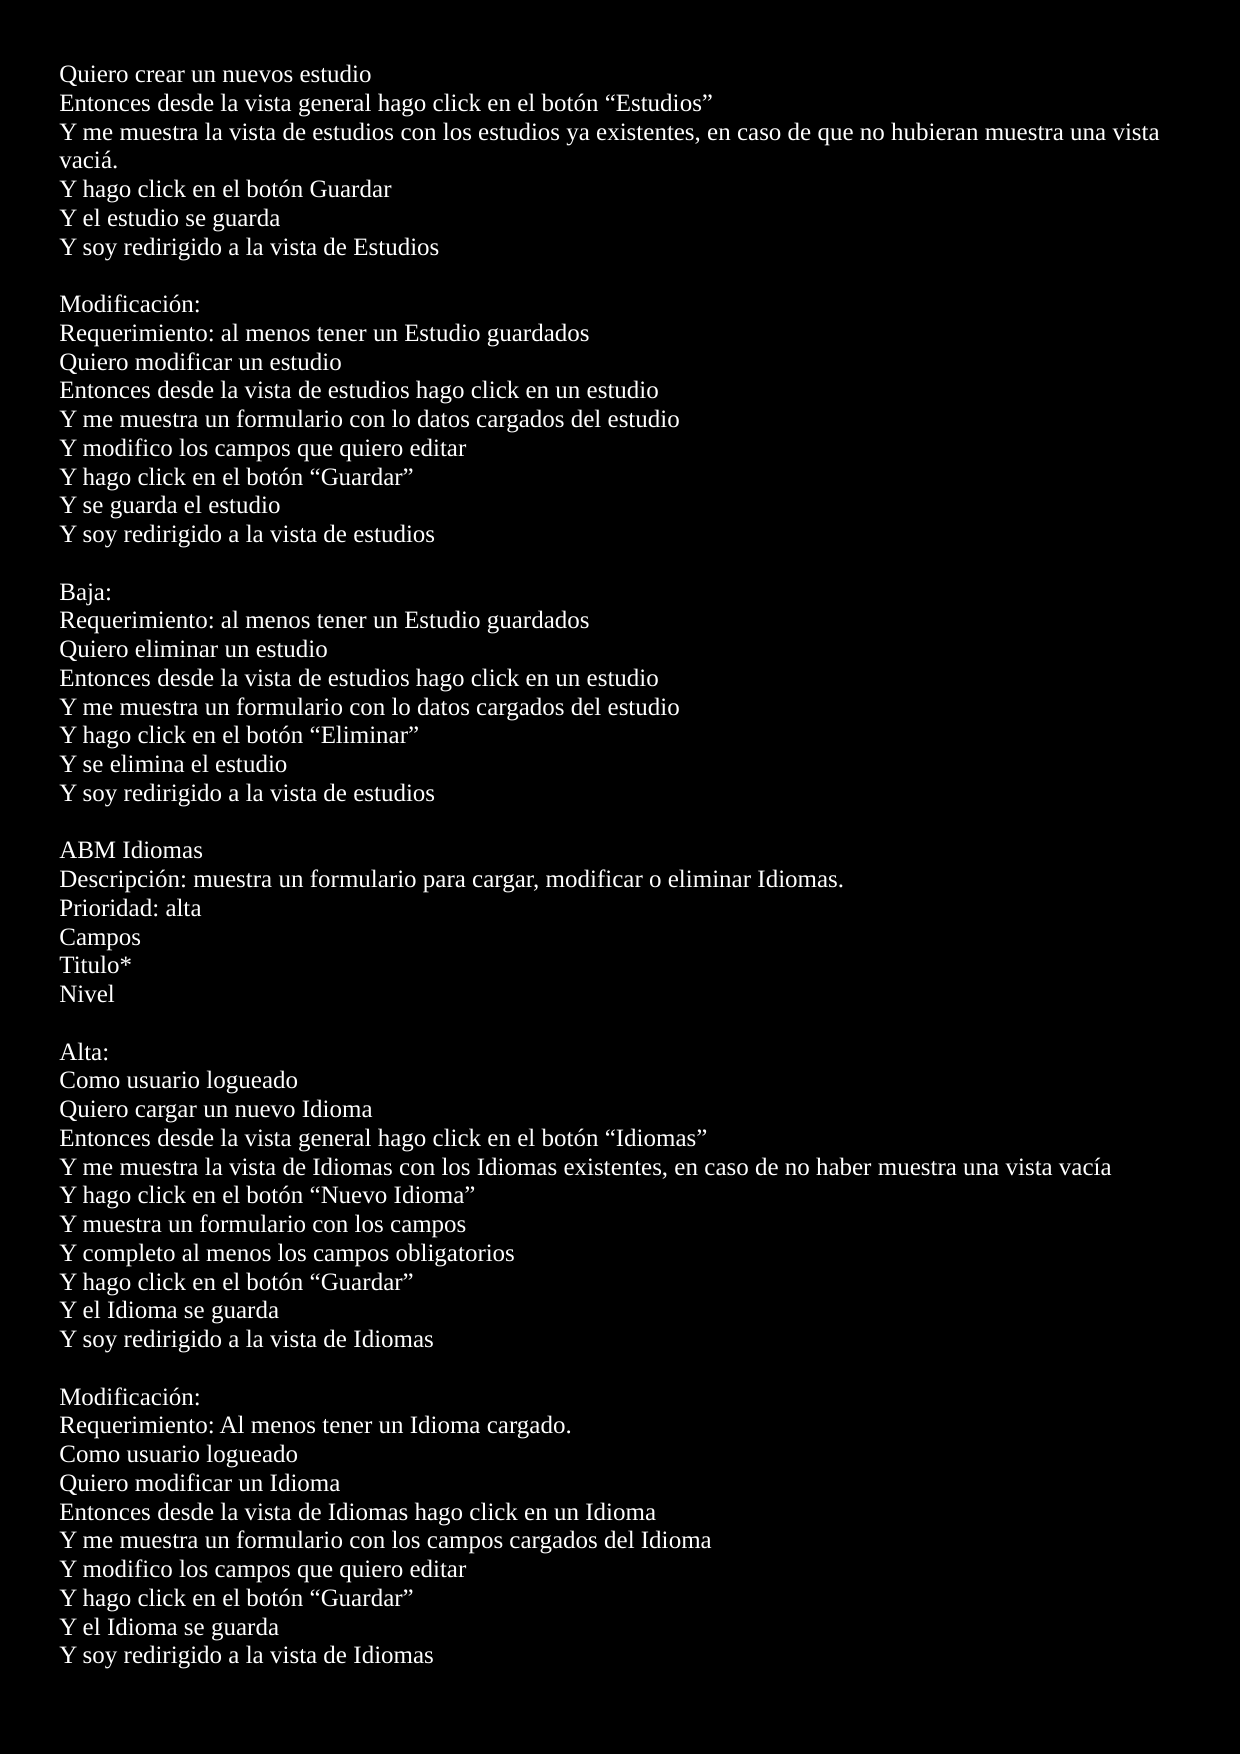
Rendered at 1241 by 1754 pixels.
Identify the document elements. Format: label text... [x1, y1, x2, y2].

text Y soy redirigido a la vista de Idiomas [59, 1324, 1181, 1353]
text Y el Idioma se guarda [59, 1295, 1181, 1324]
text Requerimiento: Al menos tener un Idioma cargado. [59, 1410, 1181, 1439]
text Quiero crear un nuevos estudio [59, 59, 1181, 88]
text Y muestra un formulario con los campos [59, 1209, 1181, 1238]
text Quiero modificar un estudio [59, 347, 1181, 375]
text Entonces desde la vista de Idiomas hago click en un Idioma [59, 1497, 1181, 1525]
text Baja: [59, 577, 1181, 605]
text Prioridad: alta [59, 893, 1181, 922]
text Y hago click en el botón Guardar [59, 174, 1181, 203]
text Requerimiento: al menos tener un Estudio guardados [59, 318, 1181, 347]
text Campos [59, 922, 1181, 950]
text Y el Idioma se guarda [59, 1612, 1181, 1640]
text Modificación: [59, 289, 1181, 318]
text Y hago click en el botón “Nuevo Idioma” [59, 1180, 1181, 1209]
text Y hago click en el botón “Guardar” [59, 462, 1181, 490]
text Requerimiento: al menos tener un Estudio guardados [59, 605, 1181, 634]
text Y modifico los campos que quiero editar [59, 433, 1181, 462]
text Y el estudio se guarda [59, 203, 1181, 232]
text Titulo* [59, 950, 1181, 979]
text Y hago click en el botón “Eliminar” [59, 720, 1181, 749]
text Como usuario logueado [59, 1065, 1181, 1094]
text Y me muestra un formulario con lo datos cargados del estudio [59, 692, 1181, 720]
text Quiero eliminar un estudio [59, 634, 1181, 663]
text Y hago click en el botón “Guardar” [59, 1267, 1181, 1295]
text Y me muestra la vista de Idiomas con los Idiomas existentes, en caso de no haber muestra una vista vacía [59, 1152, 1181, 1180]
text Nivel [59, 979, 1181, 1008]
text Quiero modificar un Idioma [59, 1468, 1181, 1497]
text Y se elimina el estudio [59, 749, 1181, 778]
text Modificación: [59, 1382, 1181, 1410]
text Descripción: muestra un formulario para cargar, modificar o eliminar Idiomas. [59, 864, 1181, 893]
text Y hago click en el botón “Guardar” [59, 1583, 1181, 1612]
text Y se guarda el estudio [59, 490, 1181, 519]
text Y soy redirigido a la vista de estudios [59, 778, 1181, 807]
text Y me muestra un formulario con lo datos cargados del estudio [59, 404, 1181, 433]
text Entonces desde la vista de estudios hago click en un estudio [59, 375, 1181, 404]
text Y me muestra la vista de estudios con los estudios ya existentes, en caso de que no hubieran muestra una vista vaciá. [59, 117, 1181, 174]
text ABM Idiomas [59, 835, 1181, 864]
text Quiero cargar un nuevo Idioma [59, 1094, 1181, 1123]
text Entonces desde la vista general hago click en el botón “Estudios” [59, 88, 1181, 117]
text Y completo al menos los campos obligatorios [59, 1238, 1181, 1267]
text Entonces desde la vista general hago click en el botón “Idiomas” [59, 1123, 1181, 1152]
text Entonces desde la vista de estudios hago click en un estudio [59, 663, 1181, 692]
text Alta: [59, 1037, 1181, 1065]
text Y soy redirigido a la vista de Idiomas [59, 1640, 1181, 1669]
text Y modifico los campos que quiero editar [59, 1554, 1181, 1583]
text Como usuario logueado [59, 1439, 1181, 1468]
text Y soy redirigido a la vista de Estudios [59, 232, 1181, 260]
text Y me muestra un formulario con los campos cargados del Idioma [59, 1525, 1181, 1554]
text Y soy redirigido a la vista de estudios [59, 519, 1181, 548]
